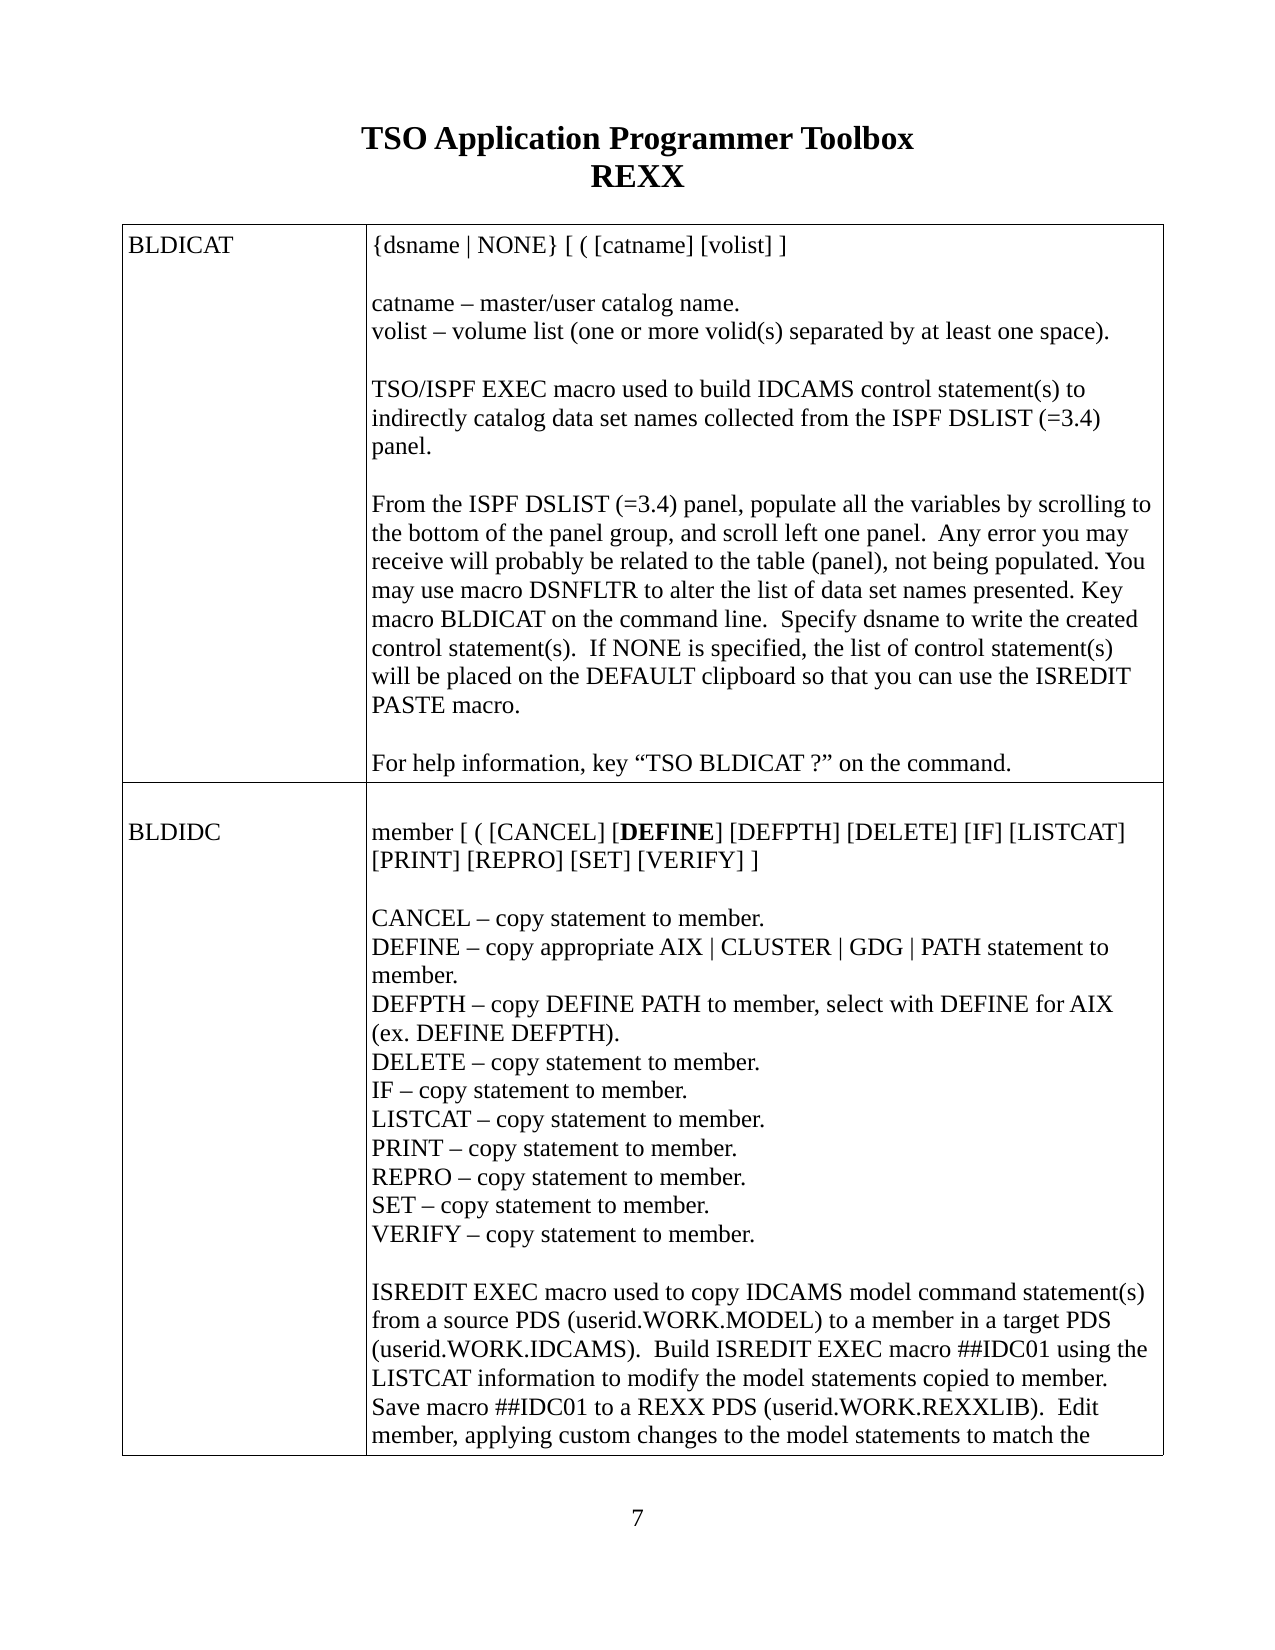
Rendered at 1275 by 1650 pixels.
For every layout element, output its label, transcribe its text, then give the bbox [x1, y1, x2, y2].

table_cell member [ ( [CANCEL] [DEFINE] [DEFPTH] [DELETE] [IF] [LISTCAT] [PRINT] [REPRO] [SET] [VERIFY] ] CANCEL – copy statement to member. DEFINE – copy appropriate AIX | CLUSTER | GDG | PATH statement to member. DEFPTH – copy DEFINE PATH to member, select with DEFINE for AIX (ex. DEFINE DEFPTH). DELETE – copy statement to member. IF – copy statement to member. LISTCAT – copy statement to member. PRINT – copy statement to member. REPRO – copy statement to member. SET – copy statement to member. VERIFY – copy statement to member. ISREDIT EXEC macro used to copy IDCAMS model command statement(s) from a source PDS (userid.WORK.MODEL) to a member in a target PDS (userid.WORK.IDCAMS). Build ISREDIT EXEC macro ##IDC01 using the LISTCAT information to modify the model statements copied to member. Save macro ##IDC01 to a REXX PDS (userid.WORK.REXXLIB). Edit member, applying custom changes to the model statements to match the [367, 783, 1163, 1455]
table_cell BLDICAT [123, 225, 366, 782]
table_cell BLDIDC [123, 783, 366, 1455]
table_cell {dsname | NONE} [ ( [catname] [volist] ] catname – master/user catalog name. volist – volume list (one or more volid(s) separated by at least one space). TSO/ISPF EXEC macro used to build IDCAMS control statement(s) to indirectly catalog data set names collected from the ISPF DSLIST (=3.4) panel. From the ISPF DSLIST (=3.4) panel, populate all the variables by scrolling to the bottom of the panel group, and scroll left one panel. Any error you may receive will probably be related to the table (panel), not being populated. You may use macro DSNFLTR to alter the list of data set names presented. Key macro BLDICAT on the command line. Specify dsname to write the created control statement(s). If NONE is specified, the list of control statement(s) will be placed on the DEFAULT clipboard so that you can use the ISREDIT PASTE macro. For help information, key “TSO BLDICAT ?” on the command. [367, 225, 1163, 782]
